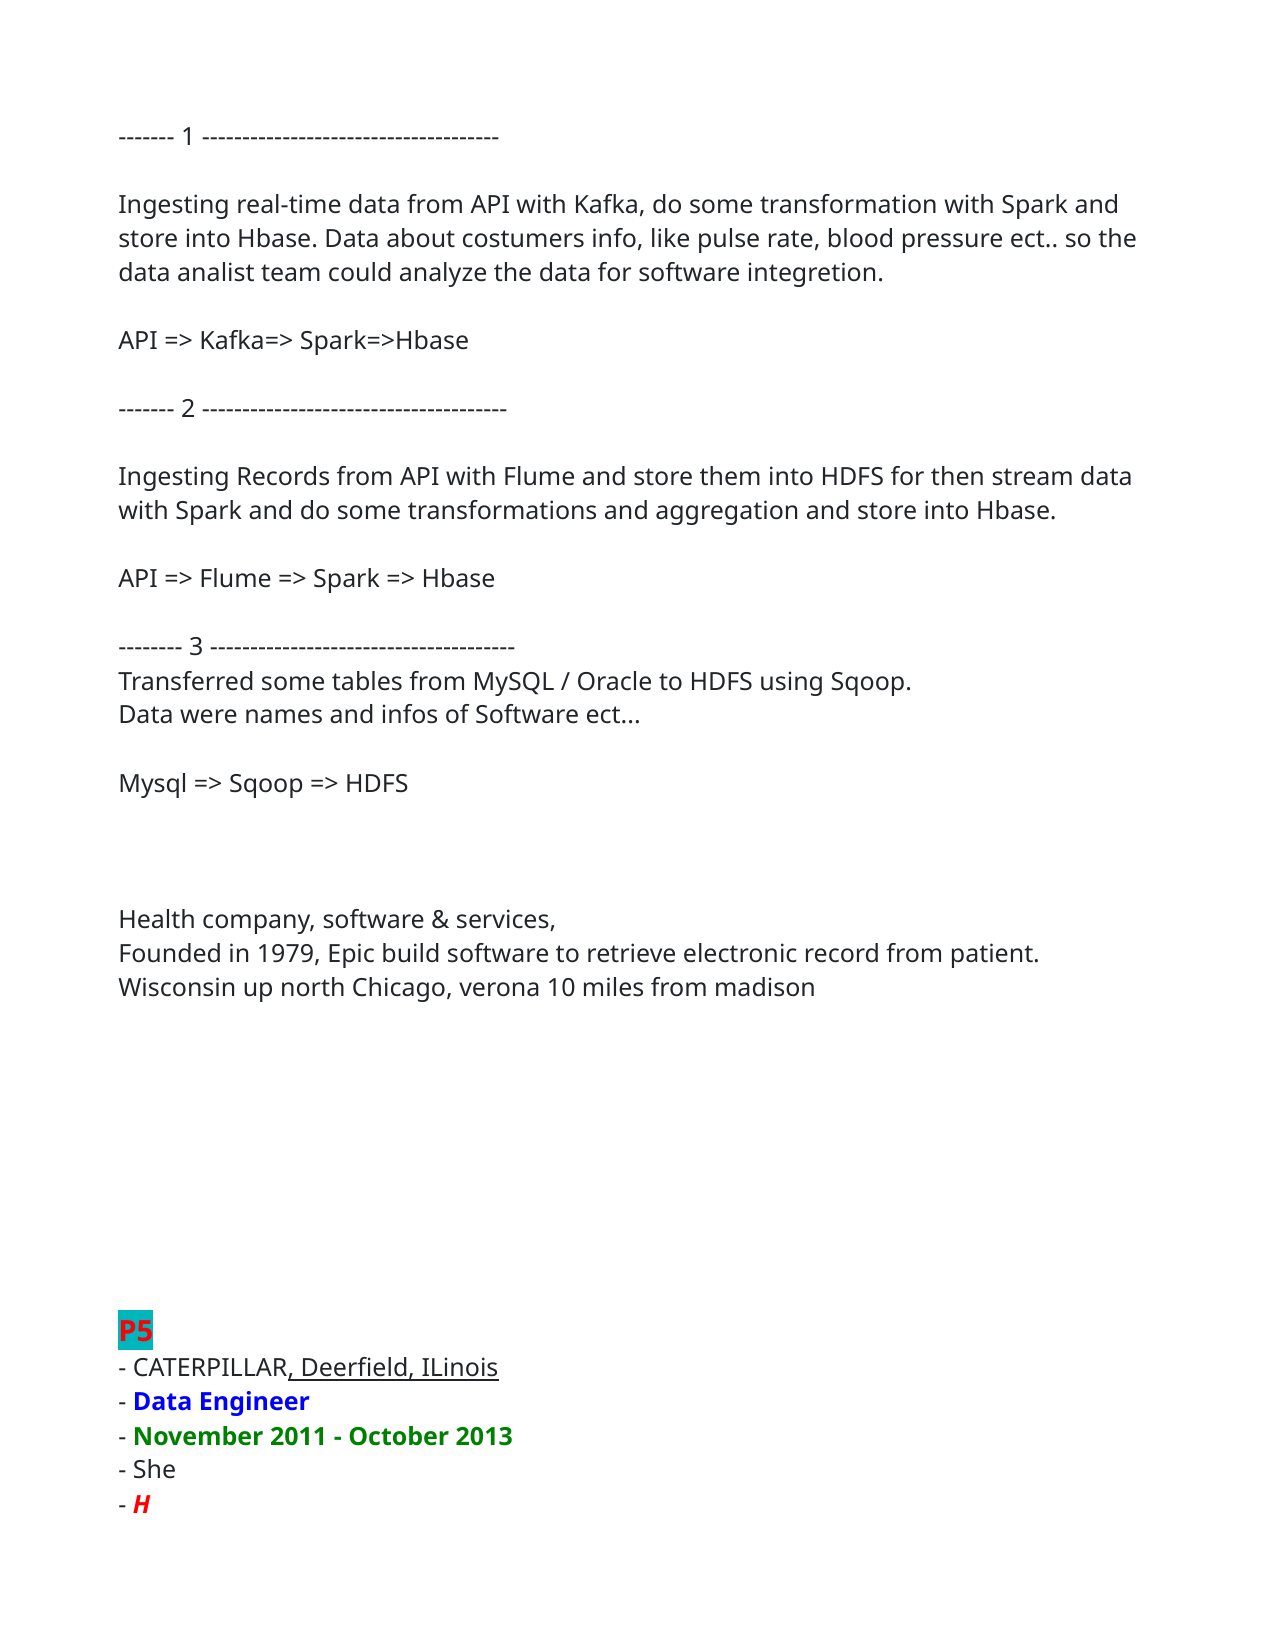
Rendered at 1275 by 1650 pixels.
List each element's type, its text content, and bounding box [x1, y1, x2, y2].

text ------- 2 -------------------------------------- [118, 391, 1157, 425]
text Ingesting Records from API with Flume and store them into HDFS for then stream data with Spark and do some transformations and aggregation and store into Hbase. [118, 459, 1157, 527]
text - CATERPILLAR, Deerfield, ILinois - Data Engineer - November 2011 - October 2013 - She - H [118, 1350, 1157, 1520]
text API => Kafka=> Spark=>Hbase [118, 322, 1157, 357]
text Health company, software & services, Founded in 1979, Epic build software to retrieve electronic record from patient. Wisconsin up north Chicago, verona 10 miles from madison [118, 867, 1157, 1004]
text ------- 1 ------------------------------------- [118, 118, 1157, 152]
text -------- 3 -------------------------------------- [118, 629, 1157, 663]
text Transferred some tables from MySQL / Oracle to HDFS using Sqoop. [118, 663, 1157, 697]
text Mysql => Sqoop => HDFS [118, 765, 1157, 799]
text API => Flume => Spark => Hbase [118, 561, 1157, 595]
text Data were names and infos of Software ect... [118, 697, 1157, 731]
text Ingesting real-time data from API with Kafka, do some transformation with Spark and store into Hbase. Data about costumers info, like pulse rate, blood pressure ect.. so the data analist team could analyze the data for software integretion. [118, 186, 1157, 288]
text P5 [118, 1310, 1157, 1350]
